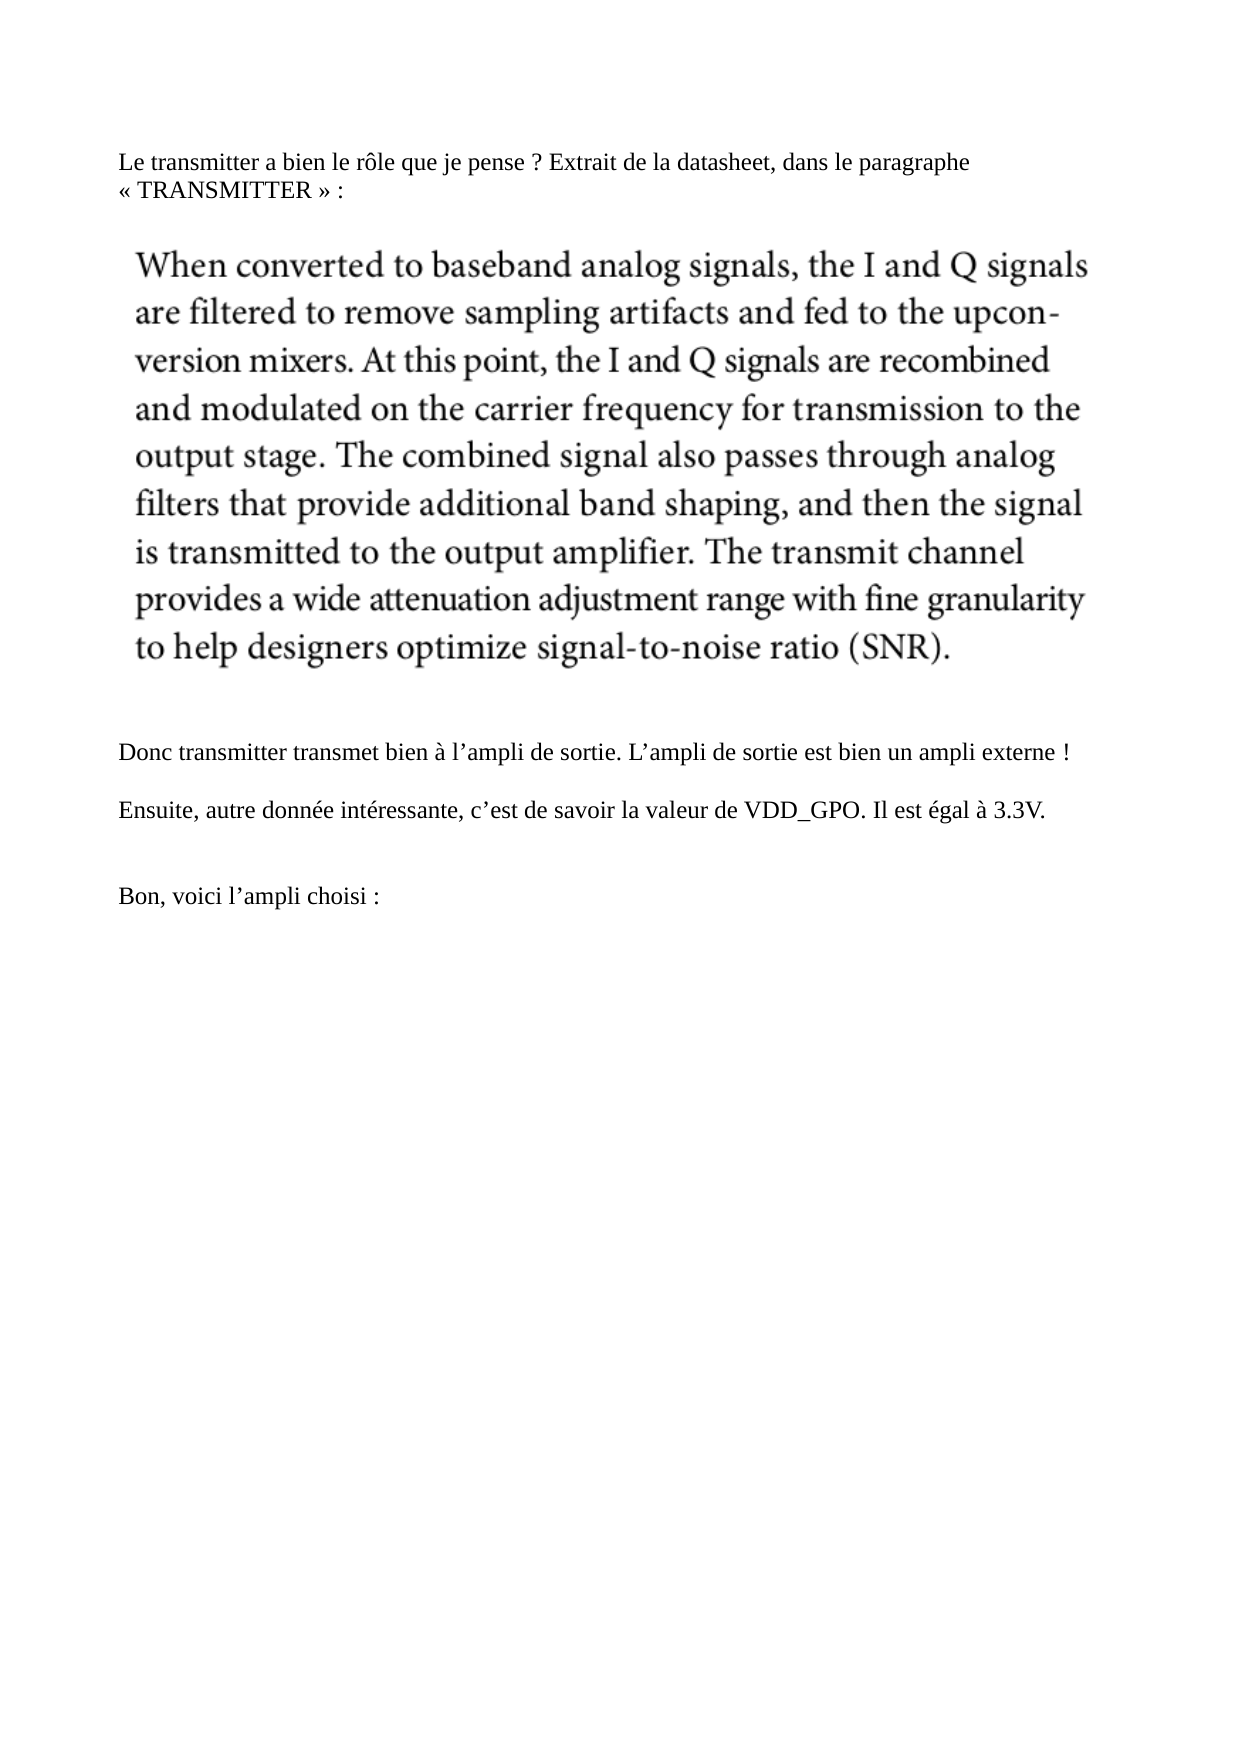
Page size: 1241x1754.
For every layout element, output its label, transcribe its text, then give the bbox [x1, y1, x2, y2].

text Donc transmitter transmet bien à l’ampli de sortie. L’ampli de sortie est bien un ampli externe ! [118, 737, 1122, 766]
text Bon, voici l’ampli choisi : [118, 881, 1122, 910]
picture [118, 233, 1123, 680]
text Le transmitter a bien le rôle que je pense ? Extrait de la datasheet, dans le paragraphe « TRANSMITTER » : [118, 147, 1122, 204]
text Ensuite, autre donnée intéressante, c’est de savoir la valeur de VDD_GPO. Il est égal à 3.3V. [118, 795, 1122, 823]
